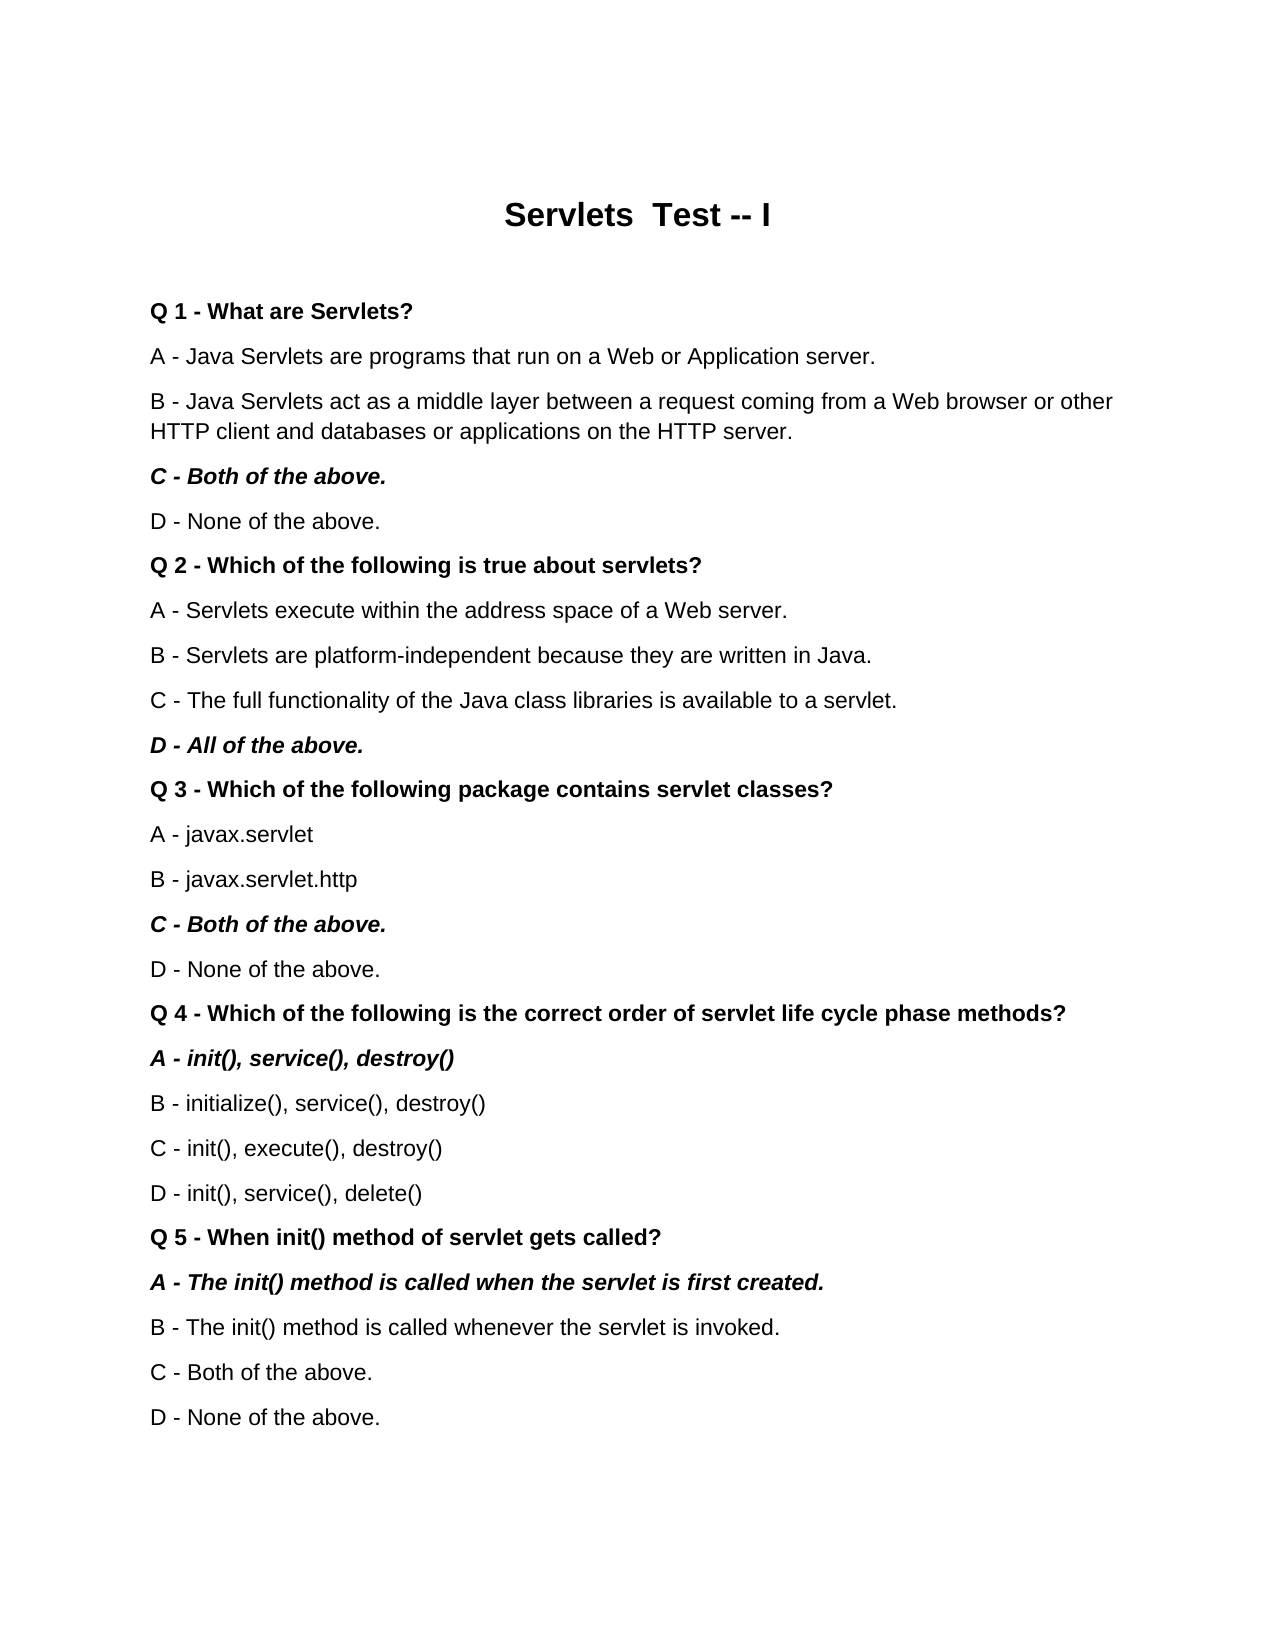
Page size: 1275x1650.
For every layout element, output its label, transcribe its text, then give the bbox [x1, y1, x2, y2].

text D - None of the above. [150, 508, 1125, 534]
text B - Servlets are platform-independent because they are written in Java. [150, 642, 1125, 668]
text C - Both of the above. [150, 463, 1125, 489]
text B - javax.servlet.http [150, 866, 1125, 892]
text D - None of the above. [150, 1403, 1125, 1430]
text A - Servlets execute within the address space of a Web server. [150, 597, 1125, 624]
text A - Java Servlets are programs that run on a Web or Application server. [150, 343, 1125, 369]
text B - initialize(), service(), destroy() [150, 1090, 1125, 1116]
text Q 4 - Which of the following is the correct order of servlet life cycle phase methods? [150, 1000, 1125, 1027]
text Servlets Test -- I [150, 195, 1125, 233]
text C - Both of the above. [150, 911, 1125, 937]
text B - Java Servlets act as a middle layer between a request coming from a Web browser or other HTTP client and databases or applications on the HTTP server. [150, 388, 1125, 444]
text Q 5 - When init() method of servlet gets called? [150, 1224, 1125, 1251]
text A - javax.servlet [150, 821, 1125, 848]
text C - init(), execute(), destroy() [150, 1135, 1125, 1161]
text Q 1 - What are Servlets? [150, 298, 1125, 325]
text A - init(), service(), destroy() [150, 1045, 1125, 1072]
text D - All of the above. [150, 732, 1125, 758]
text D - init(), service(), delete() [150, 1179, 1125, 1206]
text D - None of the above. [150, 956, 1125, 982]
text C - The full functionality of the Java class libraries is available to a servlet. [150, 687, 1125, 713]
text C - Both of the above. [150, 1359, 1125, 1385]
text B - The init() method is called whenever the servlet is invoked. [150, 1314, 1125, 1340]
text Q 2 - Which of the following is true about servlets? [150, 552, 1125, 579]
text A - The init() method is called when the servlet is first created. [150, 1269, 1125, 1296]
text Q 3 - Which of the following package contains servlet classes? [150, 776, 1125, 803]
